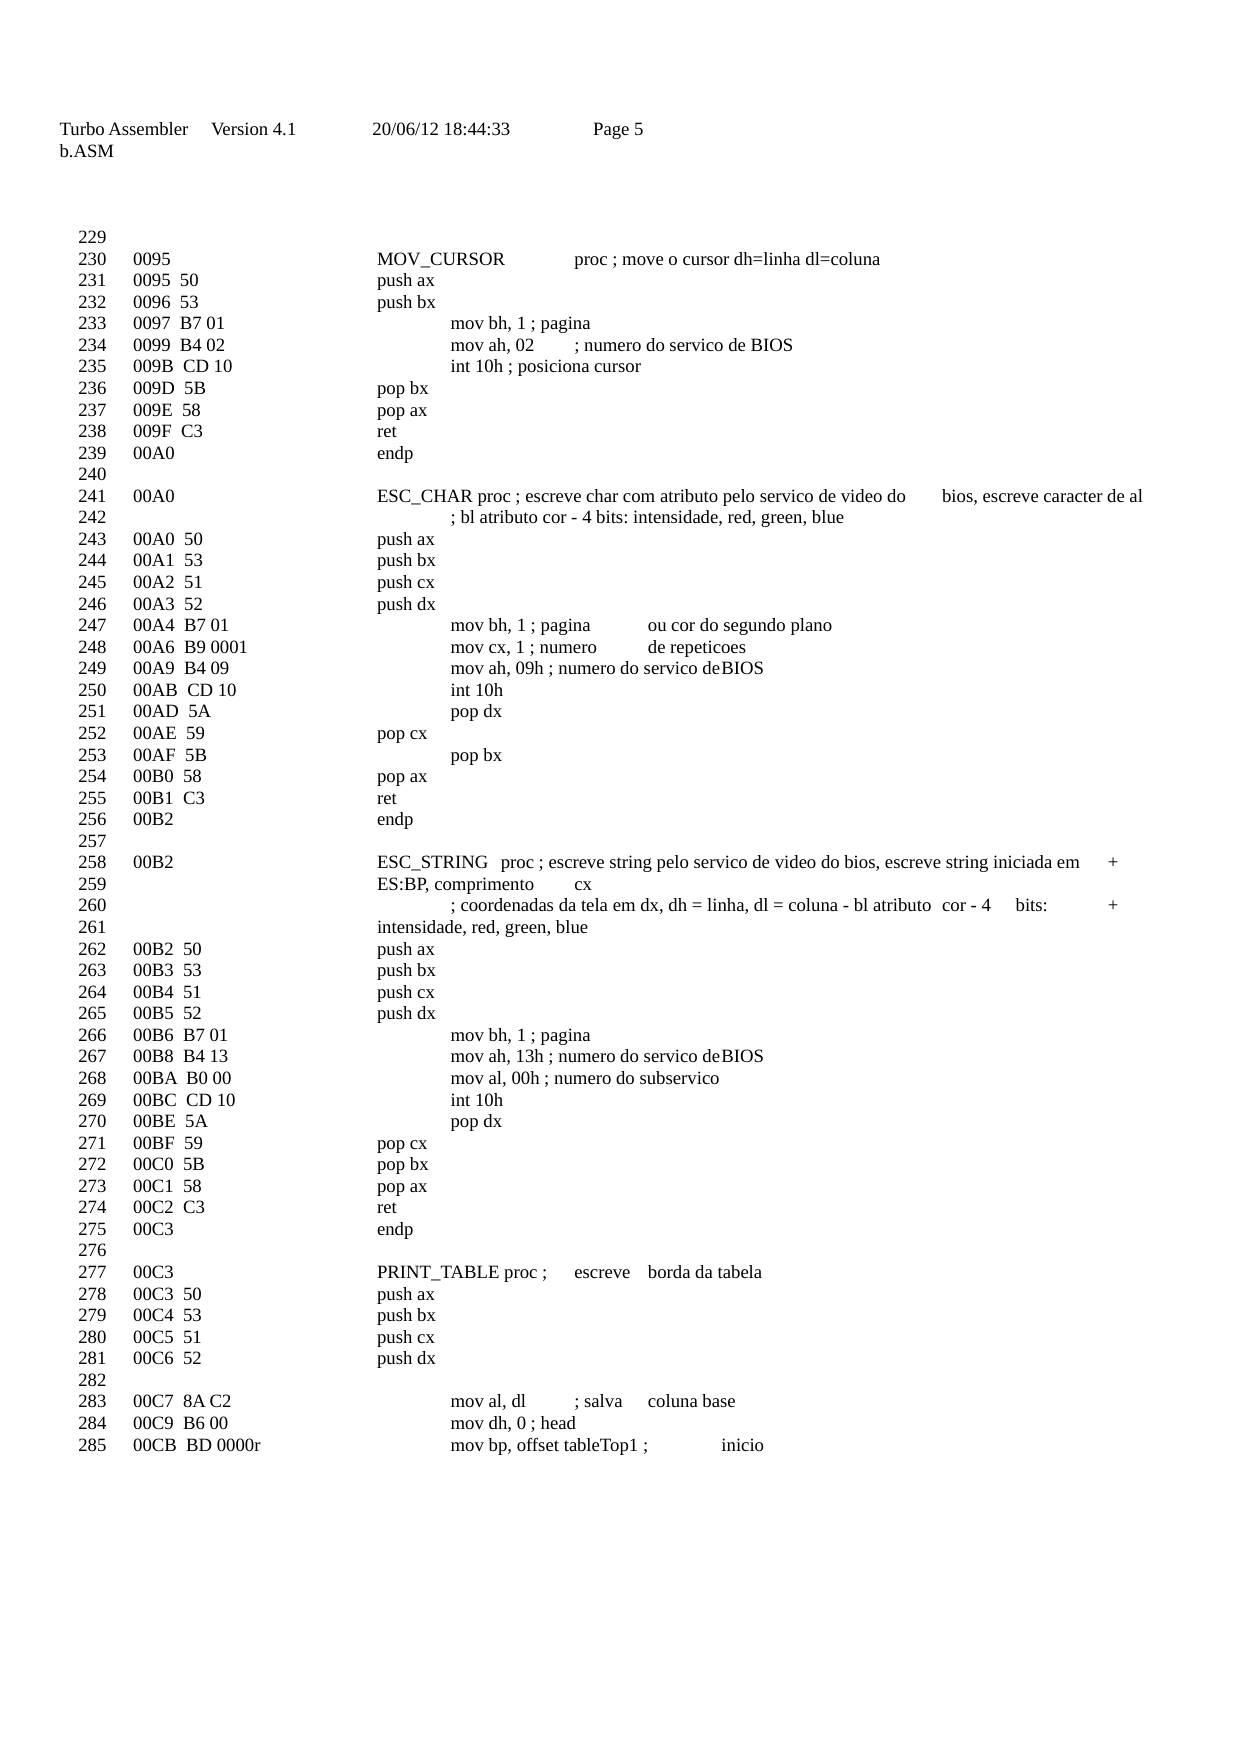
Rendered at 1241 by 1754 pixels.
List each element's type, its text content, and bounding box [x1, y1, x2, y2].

text 238 009F C3 ret [59, 420, 1180, 442]
text 273 00C1 58 pop ax [59, 1175, 1180, 1196]
text 246 00A3 52 push dx [59, 592, 1180, 614]
text 232 0096 53 push bx [59, 291, 1180, 312]
text 242 ; bl atributo cor - 4 bits: intensidade, red, green, blue [59, 506, 1180, 528]
text 239 00A0 endp [59, 442, 1180, 463]
text 256 00B2 endp [59, 808, 1180, 830]
text 264 00B4 51 push cx [59, 981, 1180, 1002]
text 241 00A0 ESC_CHAR proc ; escreve char com atributo pelo servico de video do bios, escreve caracter de al [59, 485, 1180, 506]
text 260 ; coordenadas da tela em dx, dh = linha, dl = coluna - bl atributo cor - 4 bits: + [59, 894, 1180, 916]
text 282 [59, 1369, 1180, 1390]
text 248 00A6 B9 0001 mov cx, 1 ; numero de repeticoes [59, 636, 1180, 657]
text 231 0095 50 push ax [59, 269, 1180, 291]
text 229 [59, 226, 1180, 247]
text 284 00C9 B6 00 mov dh, 0 ; head [59, 1412, 1180, 1433]
text 247 00A4 B7 01 mov bh, 1 ; pagina ou cor do segundo plano [59, 614, 1180, 636]
text 275 00C3 endp [59, 1218, 1180, 1239]
text 236 009D 5B pop bx [59, 377, 1180, 398]
text 233 0097 B7 01 mov bh, 1 ; pagina [59, 312, 1180, 334]
text Turbo Assembler Version 4.1 20/06/12 18:44:33 Page 5 [59, 118, 1180, 140]
text 283 00C7 8A C2 mov al, dl ; salva coluna base [59, 1390, 1180, 1412]
text 268 00BA B0 00 mov al, 00h ; numero do subservico [59, 1067, 1180, 1088]
text 281 00C6 52 push dx [59, 1347, 1180, 1369]
text 254 00B0 58 pop ax [59, 765, 1180, 787]
text 274 00C2 C3 ret [59, 1196, 1180, 1218]
text 271 00BF 59 pop cx [59, 1132, 1180, 1153]
text b.ASM [59, 140, 1180, 161]
text 258 00B2 ESC_STRING proc ; escreve string pelo servico de video do bios, escreve string iniciada em + [59, 851, 1180, 873]
text 265 00B5 52 push dx [59, 1002, 1180, 1024]
text 251 00AD 5A pop dx [59, 700, 1180, 722]
text 263 00B3 53 push bx [59, 959, 1180, 981]
text 244 00A1 53 push bx [59, 549, 1180, 571]
text 235 009B CD 10 int 10h ; posiciona cursor [59, 355, 1180, 377]
text 253 00AF 5B pop bx [59, 743, 1180, 765]
text 234 0099 B4 02 mov ah, 02 ; numero do servico de BIOS [59, 334, 1180, 355]
text 255 00B1 C3 ret [59, 787, 1180, 808]
text 279 00C4 53 push bx [59, 1304, 1180, 1326]
text 252 00AE 59 pop cx [59, 722, 1180, 743]
text 272 00C0 5B pop bx [59, 1153, 1180, 1175]
text 257 [59, 830, 1180, 851]
text 249 00A9 B4 09 mov ah, 09h ; numero do servico de BIOS [59, 657, 1180, 679]
text 278 00C3 50 push ax [59, 1282, 1180, 1304]
text 259 ES:BP, comprimento cx [59, 873, 1180, 894]
text 266 00B6 B7 01 mov bh, 1 ; pagina [59, 1024, 1180, 1045]
text 245 00A2 51 push cx [59, 571, 1180, 592]
text 276 [59, 1239, 1180, 1261]
text 262 00B2 50 push ax [59, 937, 1180, 959]
text 243 00A0 50 push ax [59, 528, 1180, 549]
text 269 00BC CD 10 int 10h [59, 1088, 1180, 1110]
text 240 [59, 463, 1180, 485]
text 267 00B8 B4 13 mov ah, 13h ; numero do servico de BIOS [59, 1045, 1180, 1067]
text 261 intensidade, red, green, blue [59, 916, 1180, 937]
text 270 00BE 5A pop dx [59, 1110, 1180, 1132]
text 285 00CB BD 0000r mov bp, offset tableTop1 ; inicio [59, 1433, 1180, 1455]
text 237 009E 58 pop ax [59, 398, 1180, 420]
text 277 00C3 PRINT_TABLE proc ; escreve borda da tabela [59, 1261, 1180, 1282]
text 280 00C5 51 push cx [59, 1326, 1180, 1347]
text 250 00AB CD 10 int 10h [59, 679, 1180, 700]
text 230 0095 MOV_CURSOR proc ; move o cursor dh=linha dl=coluna [59, 247, 1180, 269]
